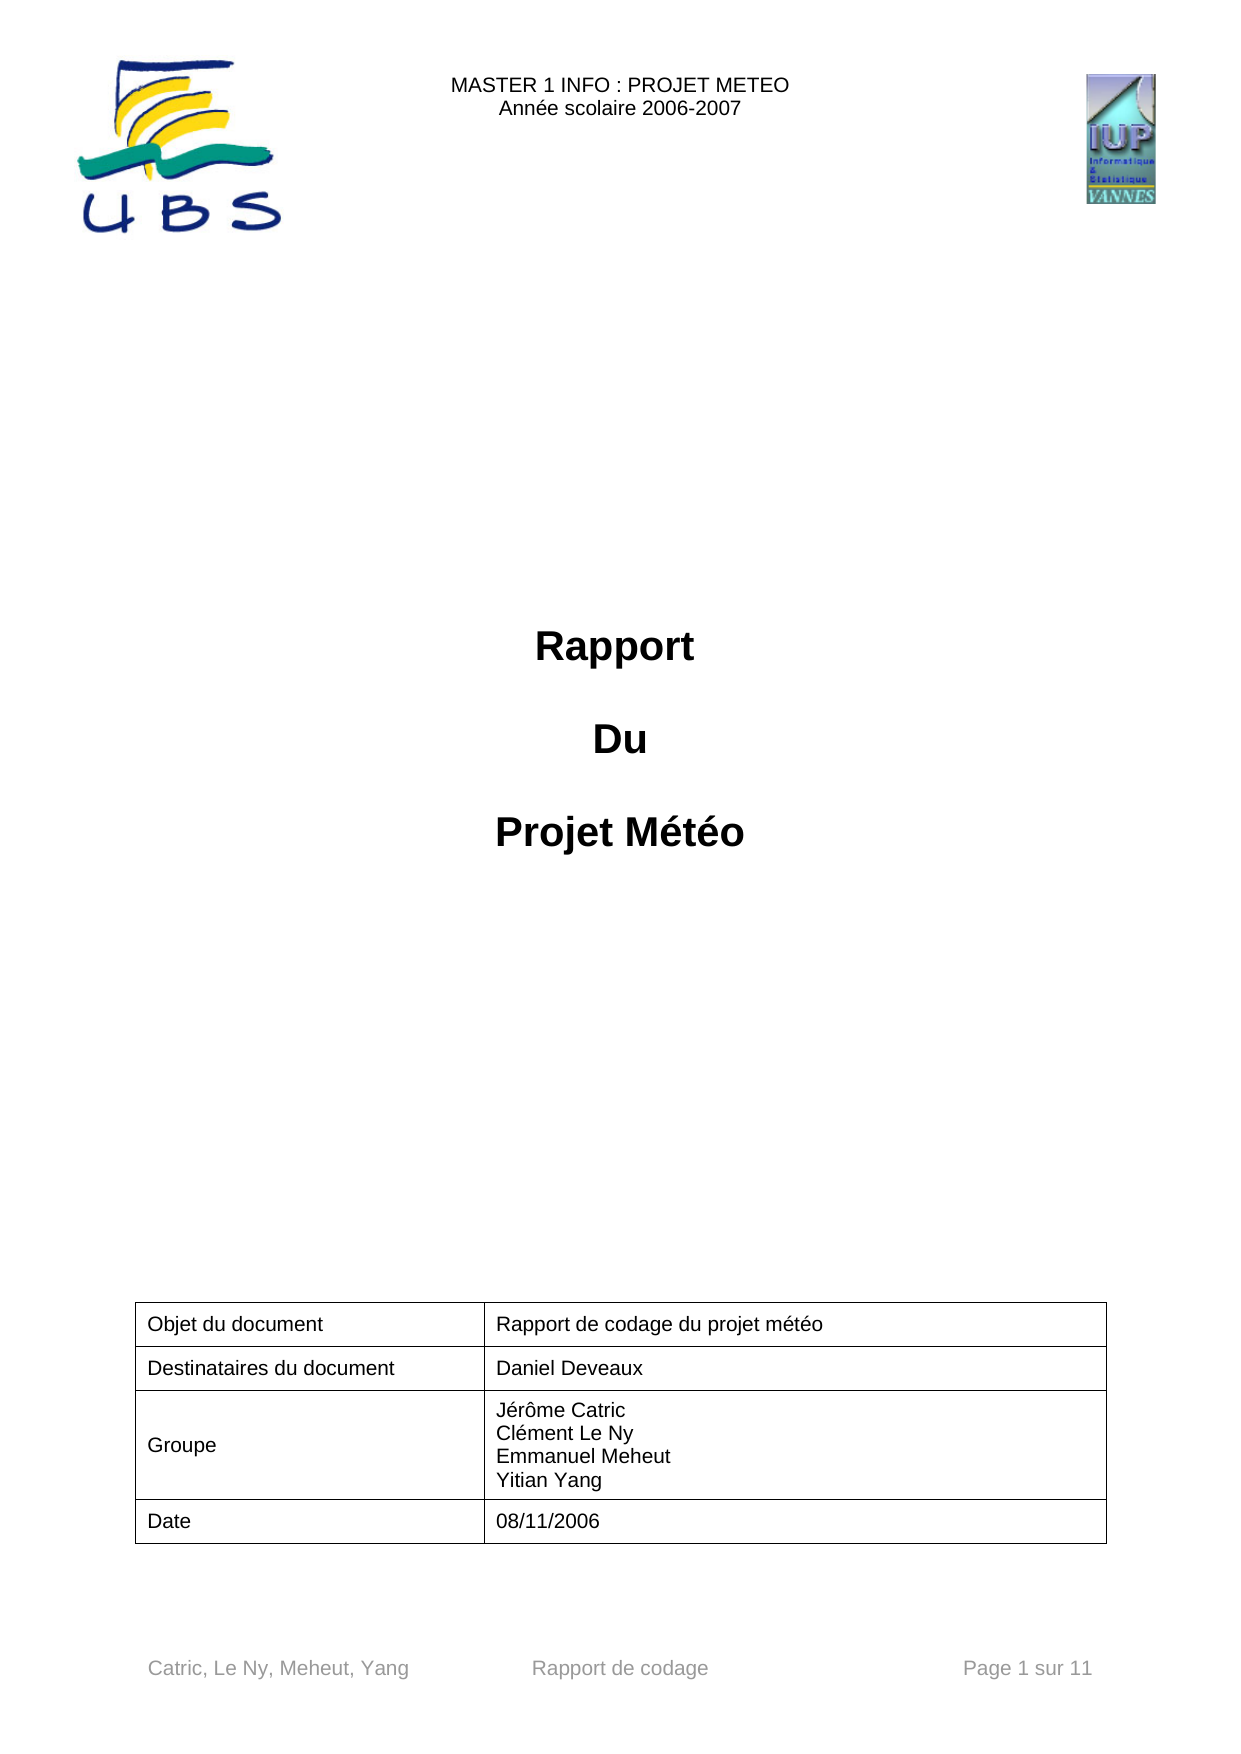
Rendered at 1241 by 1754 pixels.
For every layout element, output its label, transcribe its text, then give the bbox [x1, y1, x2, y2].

table_header Rapport de codage du projet météo [485, 1303, 1106, 1346]
picture [74, 55, 284, 240]
table_cell Date [136, 1500, 484, 1543]
table_cell Destinataires du document [136, 1347, 484, 1390]
table_cell 08/11/2006 [485, 1500, 1106, 1543]
table_cell Jérôme Catric Clément Le Ny Emmanuel Meheut Yitian Yang [485, 1391, 1106, 1499]
table_cell Daniel Deveaux [485, 1347, 1106, 1390]
table_cell Groupe [136, 1391, 484, 1499]
picture [1086, 74, 1156, 204]
text Du [148, 716, 1092, 762]
text Rapport [148, 622, 1092, 669]
table_header Objet du document [136, 1303, 484, 1346]
text Projet Météo [148, 809, 1092, 855]
